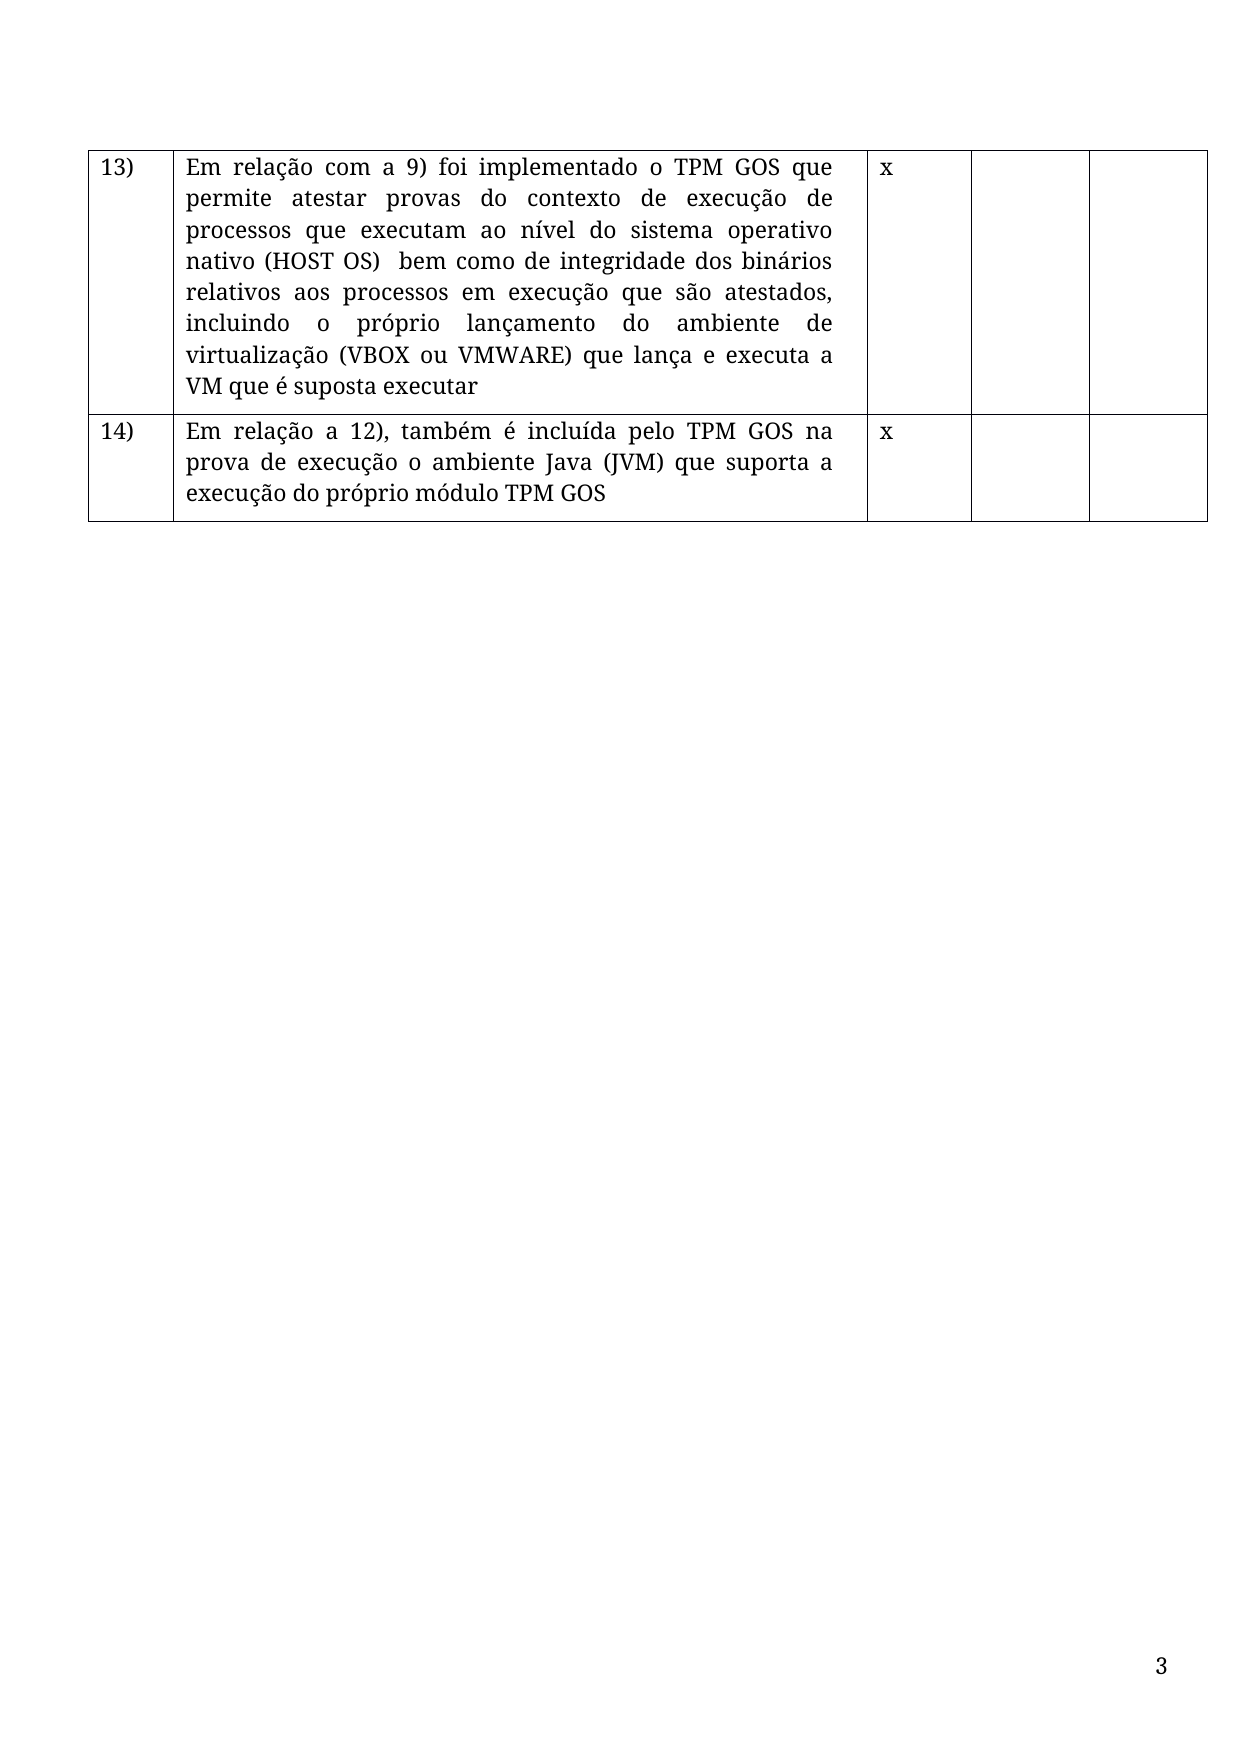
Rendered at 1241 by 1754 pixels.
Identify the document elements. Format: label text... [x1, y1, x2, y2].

table_cell Em relação a 12), também é incluída pelo TPM GOS na prova de execução o ambiente Java (JVM) que suporta a execução do próprio módulo TPM GOS [174, 415, 867, 521]
table_cell [1090, 415, 1207, 521]
table_cell 14) [89, 415, 173, 521]
table_cell x [868, 151, 971, 413]
table_cell [972, 151, 1089, 413]
table_cell x [868, 415, 971, 521]
table_cell [972, 415, 1089, 521]
table_cell 13) [89, 151, 173, 413]
table_cell [1090, 151, 1207, 413]
table_cell Em relação com a 9) foi implementado o TPM GOS que permite atestar provas do contexto de execução de processos que executam ao nível do sistema operativo nativo (HOST OS) bem como de integridade dos binários relativos aos processos em execução que são atestados, incluindo o próprio lançamento do ambiente de virtualização (VBOX ou VMWARE) que lança e executa a VM que é suposta executar [174, 151, 867, 413]
